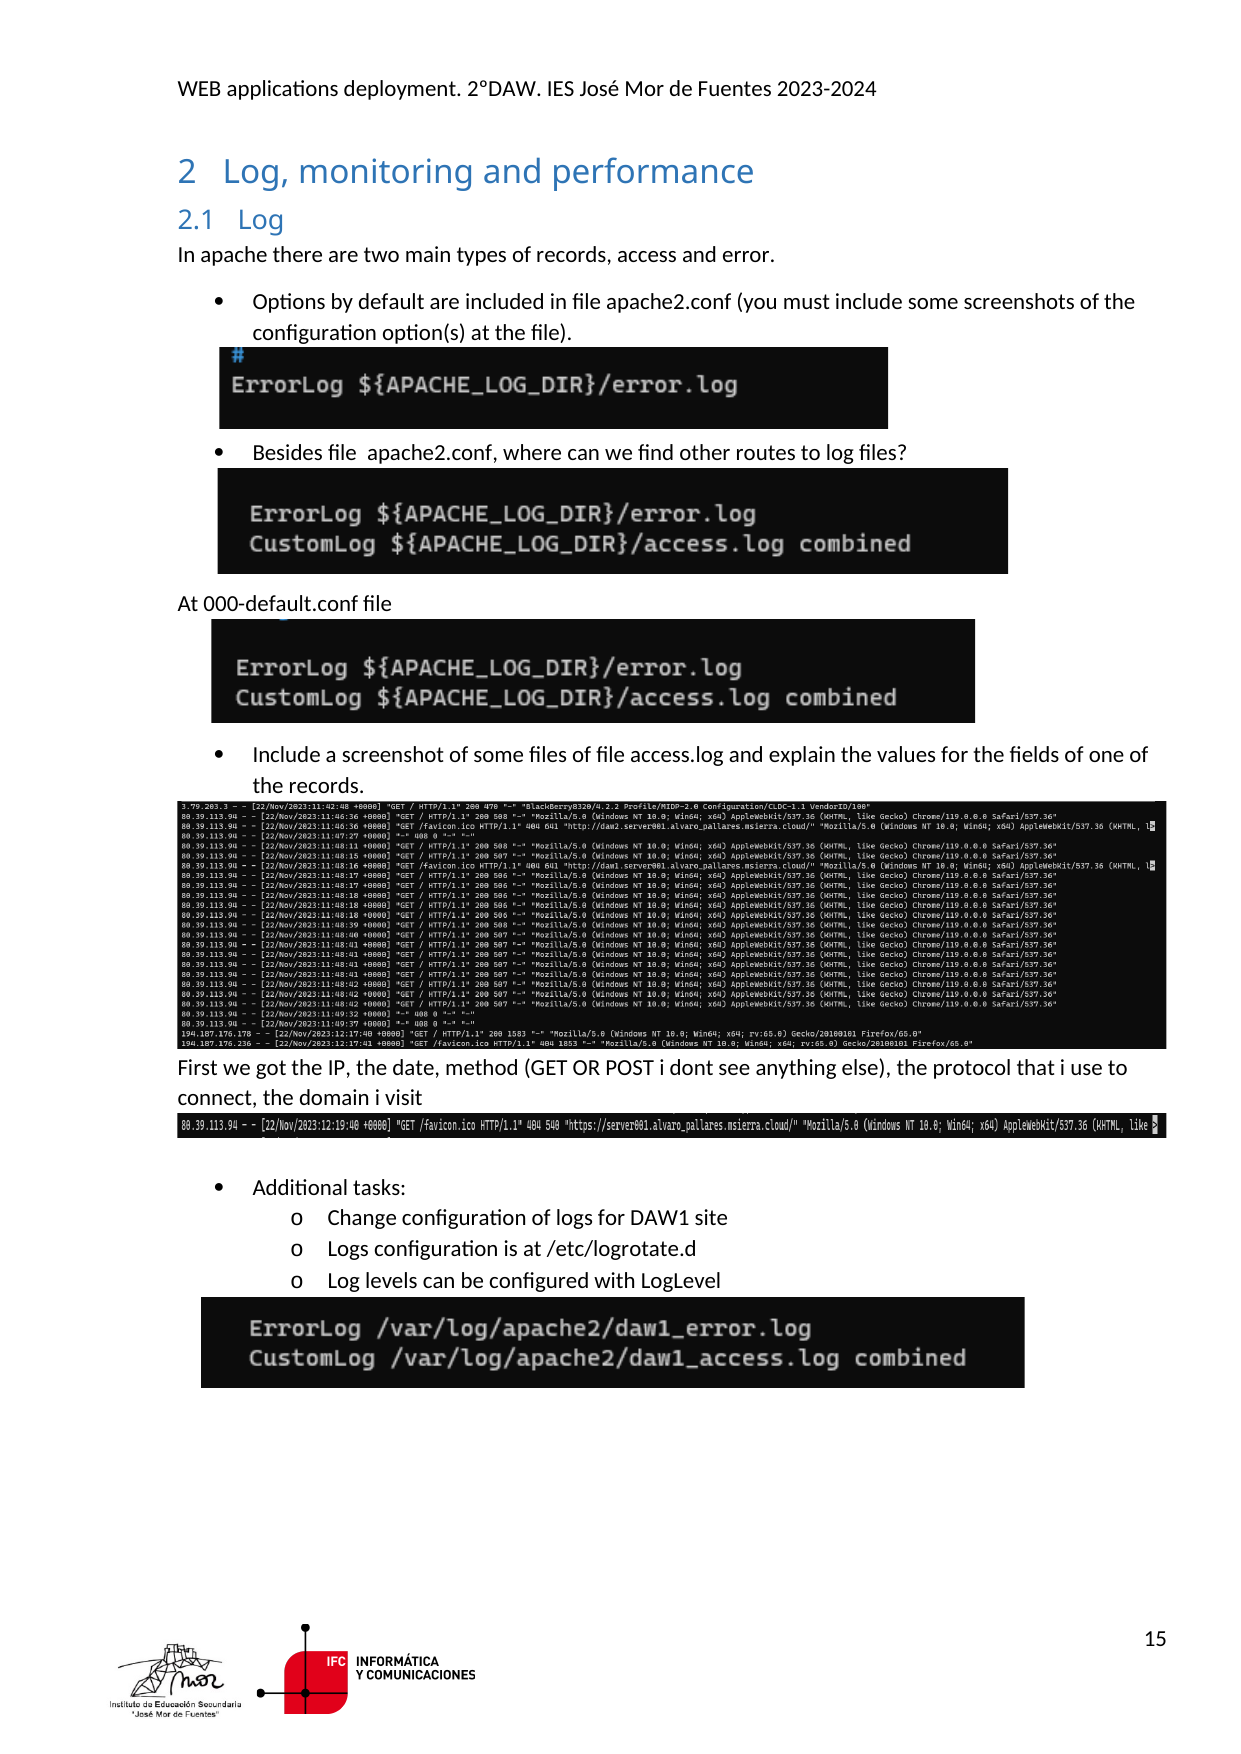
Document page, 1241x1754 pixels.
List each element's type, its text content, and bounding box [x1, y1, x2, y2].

picture [256, 1624, 475, 1714]
picture [217, 468, 1009, 574]
picture [201, 1297, 1025, 1388]
list Additional tasks: [215, 1173, 1167, 1201]
text In apache there are two main types of records, access and error. [177, 241, 1167, 268]
picture [177, 801, 1167, 1049]
list Besides file apache2.conf, where can we find other routes to log files? [215, 438, 1167, 466]
picture [211, 619, 976, 723]
list Include a screenshot of some files of file access.log and explain the values for the fields of one of the records. [215, 741, 1167, 799]
picture [177, 1113, 1167, 1138]
list Change configuration of logs for DAW1 site [290, 1203, 1167, 1232]
list At 000-default.conf file [177, 589, 1167, 617]
list Log levels can be configured with LogLevel [290, 1266, 1167, 1295]
list Logs configuration is at /etc/logrotate.d [290, 1234, 1167, 1263]
picture [100, 1631, 249, 1736]
list Options by default are included in file apache2.conf (you must include some screenshots of the configuration option(s) at the file). [215, 287, 1167, 346]
picture [219, 347, 889, 429]
subtitle Log [177, 201, 1167, 238]
subtitle Log, monitoring and performance [177, 148, 1167, 193]
list First we got the IP, the date, method (GET OR POST i dont see anything else), the protocol that i use to connect, the domain i visit [177, 1049, 1167, 1111]
